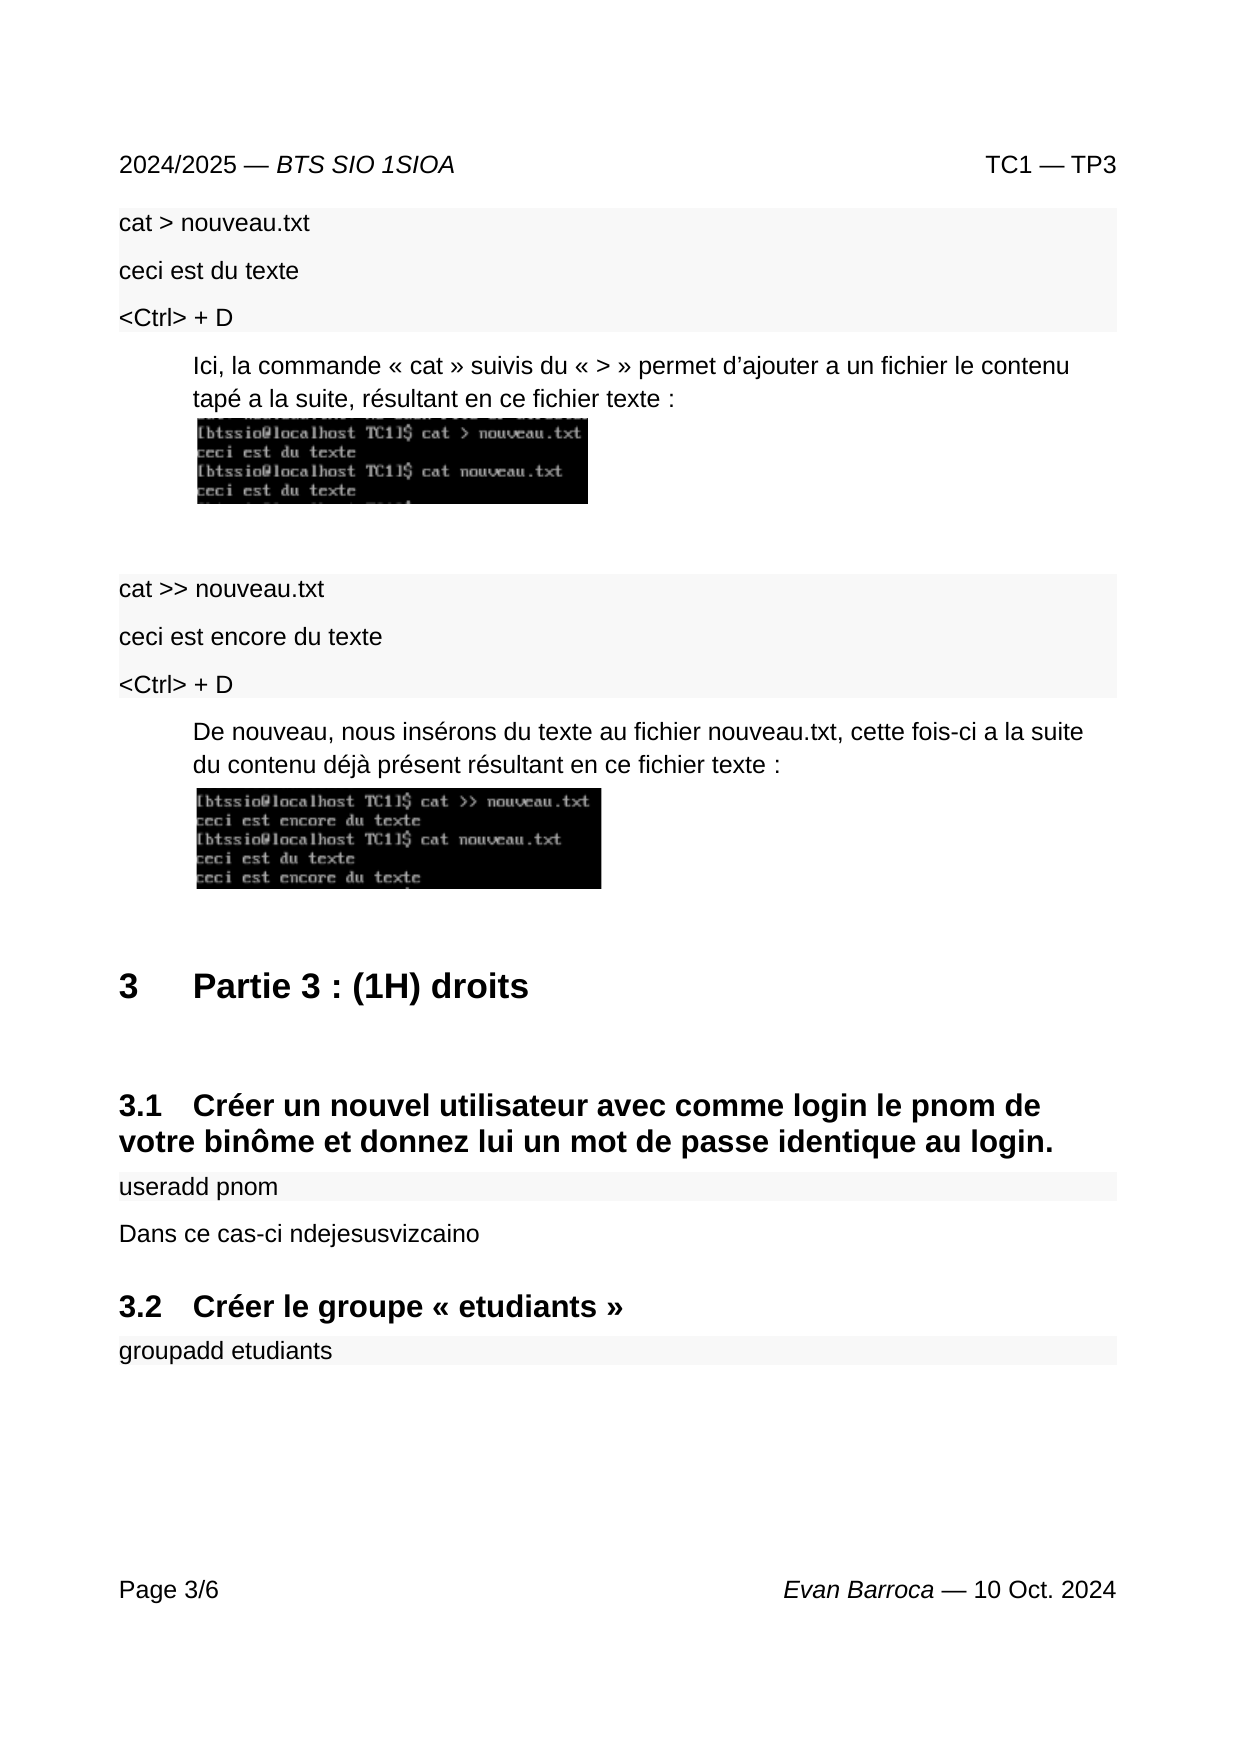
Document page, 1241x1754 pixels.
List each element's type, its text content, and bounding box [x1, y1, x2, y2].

text ceci est du texte [119, 256, 1117, 284]
subtitle Créer un nouvel utilisateur avec comme login le pnom de votre binôme et donnez lui un mot de passe identique au login. [119, 1087, 1117, 1159]
text De nouveau, nous insérons du texte au fichier nouveau.txt, cette fois-ci a la suite du contenu déjà présent résultant en ce fichier texte : [119, 717, 1117, 779]
text groupadd etudiants [119, 1336, 1117, 1365]
text Dans ce cas-ci ndejesusvizcaino [119, 1219, 1117, 1248]
text cat > nouveau.txt [119, 208, 1117, 237]
text <Ctrl> + D [119, 670, 1117, 698]
subtitle Partie 3 : (1H) droits [119, 966, 1117, 1006]
subtitle Créer le groupe « etudiants » [119, 1288, 1117, 1324]
picture [197, 418, 588, 504]
text <Ctrl> + D [119, 303, 1117, 332]
text Ici, la commande « cat » suivis du « > » permet d’ajouter a un fichier le contenu tapé a la suite, résultant en ce fichier texte : [119, 351, 1117, 413]
text ceci est encore du texte [119, 622, 1117, 651]
text cat >> nouveau.txt [119, 574, 1117, 603]
picture [196, 788, 602, 889]
text useradd pnom [119, 1172, 1117, 1201]
